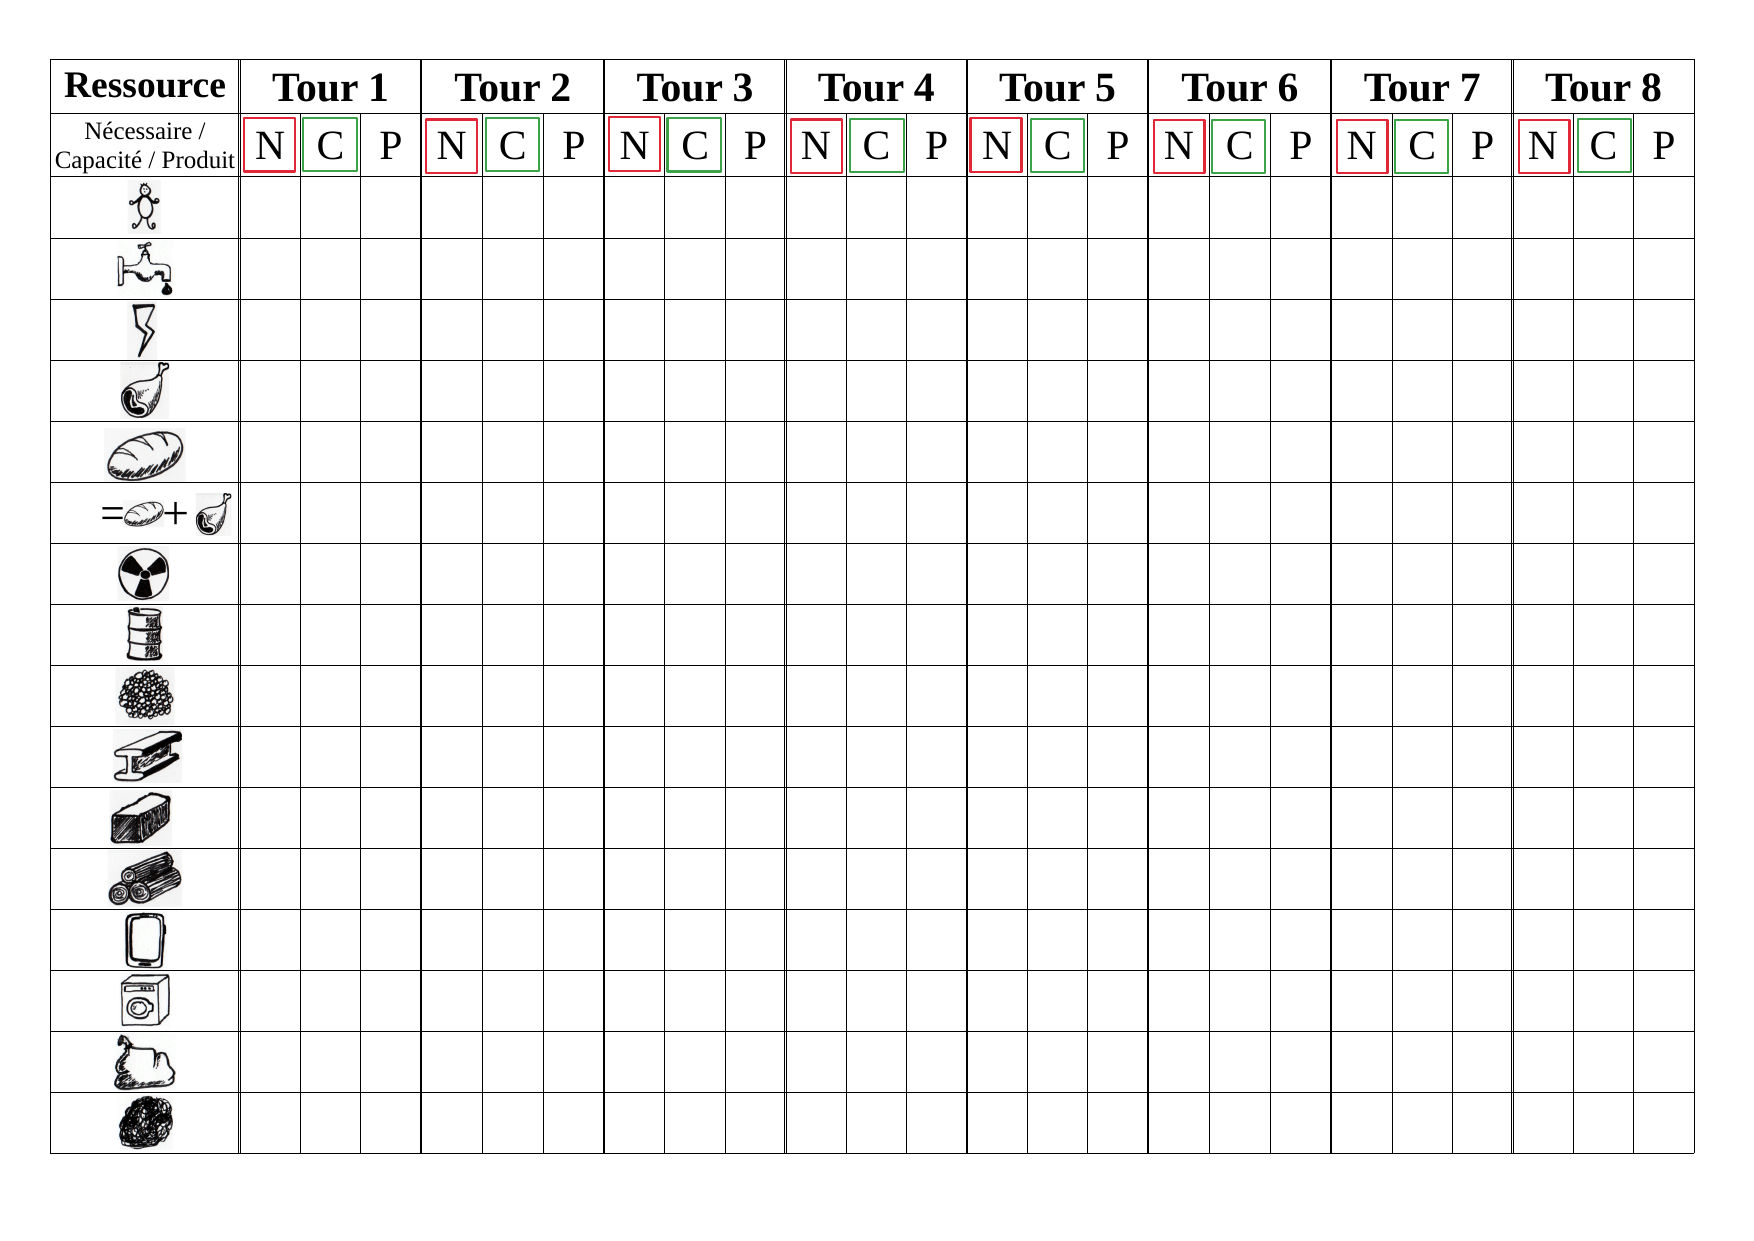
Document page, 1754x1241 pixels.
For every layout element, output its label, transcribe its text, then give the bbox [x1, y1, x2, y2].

table_cell [483, 1093, 543, 1153]
table_cell [1149, 1032, 1209, 1092]
table_cell [1210, 177, 1270, 237]
table_cell [544, 971, 603, 1031]
table_cell [483, 483, 543, 543]
table_cell [51, 177, 238, 237]
table_cell [605, 971, 664, 1031]
table_cell [605, 910, 664, 970]
table_cell [1088, 544, 1147, 604]
table_cell [483, 727, 543, 787]
table_cell [1028, 300, 1087, 359]
table_cell [847, 1093, 906, 1153]
table_cell [1634, 605, 1694, 665]
table_cell [968, 666, 1027, 726]
table_cell [726, 1032, 784, 1092]
picture [113, 1033, 176, 1091]
table_cell [422, 910, 482, 970]
table_cell [483, 605, 543, 665]
table_cell P [1453, 114, 1511, 176]
table_cell [1210, 666, 1270, 726]
table_cell [422, 666, 482, 726]
table_cell [665, 788, 725, 848]
table_cell [544, 177, 603, 237]
table_cell [1332, 300, 1392, 359]
table_cell [1088, 605, 1147, 665]
table_cell [726, 300, 784, 359]
table_cell [847, 605, 906, 665]
table_cell [361, 910, 420, 970]
table_cell [301, 849, 360, 909]
table_cell [1271, 544, 1330, 604]
table_cell [787, 666, 846, 726]
table_cell [787, 788, 846, 848]
table_cell [1514, 666, 1573, 726]
table_cell [726, 422, 784, 482]
table_cell [1393, 910, 1452, 970]
table_cell [51, 849, 238, 909]
picture [120, 362, 170, 419]
table_cell [241, 483, 300, 543]
table_cell [544, 361, 603, 421]
table_cell [605, 361, 664, 421]
table_cell [665, 483, 725, 543]
table_cell [1393, 971, 1452, 1031]
table_cell [847, 1032, 906, 1092]
table_cell [301, 483, 360, 543]
table_cell [847, 177, 906, 237]
table_cell [1393, 788, 1452, 848]
table_cell [605, 239, 664, 298]
table_cell [968, 605, 1027, 665]
table_cell [847, 849, 906, 909]
table_cell [544, 422, 603, 482]
table_cell [51, 239, 238, 298]
table_cell [1574, 422, 1633, 482]
table_cell [1453, 1032, 1511, 1092]
table_cell [968, 422, 1027, 482]
table_cell N [422, 114, 482, 176]
table_cell [665, 422, 725, 482]
table_cell [1210, 1093, 1270, 1153]
table_cell [1514, 1032, 1573, 1092]
picture [103, 428, 186, 482]
picture [126, 606, 163, 661]
table_cell [1574, 483, 1633, 543]
table_cell [1149, 239, 1209, 298]
table_cell [665, 300, 725, 359]
table_cell [605, 1093, 664, 1153]
table_cell [726, 239, 784, 298]
table_cell [726, 361, 784, 421]
table_cell [1210, 239, 1270, 298]
picture [119, 972, 171, 1027]
table_cell [787, 177, 846, 237]
table_cell [544, 1032, 603, 1092]
table_cell [605, 177, 664, 237]
table_cell [907, 910, 966, 970]
table_cell [301, 300, 360, 359]
table_cell [483, 177, 543, 237]
table_cell [1574, 544, 1633, 604]
table_cell [51, 971, 238, 1031]
table_cell [1271, 666, 1330, 726]
table_cell [847, 544, 906, 604]
table_header Tour 1 [241, 60, 420, 113]
table_cell [361, 483, 420, 543]
table_cell [726, 605, 784, 665]
table_cell [51, 300, 238, 359]
table_cell [1210, 1032, 1270, 1092]
table_cell [1514, 971, 1573, 1031]
table_cell N [1149, 114, 1209, 176]
table_cell [847, 361, 906, 421]
table_cell C [1574, 114, 1633, 176]
table_cell [1634, 910, 1694, 970]
table_cell [1210, 300, 1270, 359]
table_cell [605, 666, 664, 726]
table_cell [1393, 727, 1452, 787]
table_cell [241, 422, 300, 482]
table_cell [726, 483, 784, 543]
table_cell [1271, 910, 1330, 970]
table_cell [301, 361, 360, 421]
picture [123, 911, 167, 970]
table_cell [483, 971, 543, 1031]
table_cell [483, 666, 543, 726]
table_cell [907, 971, 966, 1031]
table_cell [1028, 361, 1087, 421]
table_cell [1453, 544, 1511, 604]
table_cell P [1271, 114, 1330, 176]
table_cell [968, 849, 1027, 909]
table_cell [1332, 971, 1392, 1031]
table_cell [787, 1032, 846, 1092]
table_cell [968, 910, 1027, 970]
table_cell P [1088, 114, 1147, 176]
table_cell [1634, 971, 1694, 1031]
table_cell P [361, 114, 420, 176]
table_cell [1271, 361, 1330, 421]
table_cell [968, 239, 1027, 298]
table_cell [787, 483, 846, 543]
table_cell [544, 483, 603, 543]
table_cell [1028, 177, 1087, 237]
table_cell [1332, 605, 1392, 665]
table_header Tour 6 [1149, 60, 1330, 113]
table_cell [1393, 177, 1452, 237]
table_cell [422, 177, 482, 237]
table_cell [968, 544, 1027, 604]
table_cell [1332, 1032, 1392, 1092]
table_cell [1453, 177, 1511, 237]
table_cell [1574, 300, 1633, 359]
table_cell [51, 605, 238, 665]
table_cell [1028, 605, 1087, 665]
table_cell [1393, 483, 1452, 543]
table_cell [361, 605, 420, 665]
table_cell [1574, 788, 1633, 848]
table_cell [787, 422, 846, 482]
table_cell [787, 1093, 846, 1153]
table_header Tour 5 [968, 60, 1147, 113]
table_cell [1088, 177, 1147, 237]
table_cell [726, 544, 784, 604]
table_cell [1088, 483, 1147, 543]
table_cell [1149, 605, 1209, 665]
table_cell [1088, 422, 1147, 482]
table_cell [483, 361, 543, 421]
table_cell [1271, 422, 1330, 482]
table_cell [241, 971, 300, 1031]
table_cell [1149, 1093, 1209, 1153]
table_cell [422, 1093, 482, 1153]
table_cell [968, 1032, 1027, 1092]
table_cell [1634, 422, 1694, 482]
table_cell [422, 361, 482, 421]
table_cell [241, 239, 300, 298]
table_cell [1088, 361, 1147, 421]
table_cell [726, 666, 784, 726]
table_header Ressource [51, 60, 238, 113]
table_cell [847, 788, 906, 848]
table_cell [1332, 1093, 1392, 1153]
table_cell [1271, 971, 1330, 1031]
table_cell [1210, 544, 1270, 604]
table_cell [1393, 239, 1452, 298]
table_cell [544, 239, 603, 298]
table_cell [1271, 1032, 1330, 1092]
table_cell [422, 727, 482, 787]
table_cell [1028, 788, 1087, 848]
table_cell P [726, 114, 784, 176]
table_cell [544, 849, 603, 909]
table_cell [544, 300, 603, 359]
table_cell [544, 788, 603, 848]
table_cell [726, 849, 784, 909]
table_cell N [241, 114, 300, 176]
table_cell [907, 727, 966, 787]
table_cell [1332, 849, 1392, 909]
picture [115, 667, 175, 725]
table_header Tour 2 [422, 60, 603, 113]
table_cell [1574, 239, 1633, 298]
table_cell [1088, 1093, 1147, 1153]
table_cell [1574, 910, 1633, 970]
table_header Tour 3 [605, 60, 784, 113]
table_cell [787, 849, 846, 909]
table_cell [665, 727, 725, 787]
table_cell [1514, 849, 1573, 909]
table_cell [968, 361, 1027, 421]
table_cell [51, 422, 238, 482]
table_cell [301, 788, 360, 848]
table_cell [483, 849, 543, 909]
table_cell [361, 1032, 420, 1092]
table_cell [1514, 1093, 1573, 1153]
table_cell [847, 666, 906, 726]
table_cell [1028, 422, 1087, 482]
table_cell [241, 544, 300, 604]
picture [116, 1095, 173, 1150]
table_cell [1453, 1093, 1511, 1153]
table_cell C [1210, 114, 1270, 176]
table_cell [605, 300, 664, 359]
table_cell [726, 177, 784, 237]
table_cell [1088, 788, 1147, 848]
table_cell [241, 361, 300, 421]
table_cell [301, 1032, 360, 1092]
table_cell [1514, 300, 1573, 359]
table_cell [483, 788, 543, 848]
table_cell [1634, 300, 1694, 359]
table_cell [361, 300, 420, 359]
table_cell [301, 727, 360, 787]
table_cell [968, 1093, 1027, 1153]
picture [122, 500, 165, 527]
table_cell [1210, 361, 1270, 421]
table_cell [665, 1032, 725, 1092]
table_cell [605, 544, 664, 604]
table_cell [1453, 605, 1511, 665]
table_cell [726, 910, 784, 970]
table_cell [422, 971, 482, 1031]
table_cell Nécessaire / Capacité / Produit [51, 114, 238, 176]
table_cell [1393, 1093, 1452, 1153]
table_cell [1634, 727, 1694, 787]
table_cell [1271, 788, 1330, 848]
table_cell [665, 177, 725, 237]
table_cell [1332, 422, 1392, 482]
table_cell [847, 422, 906, 482]
table_cell [1149, 300, 1209, 359]
table_cell [1149, 177, 1209, 237]
table_cell [361, 849, 420, 909]
table_cell [1332, 177, 1392, 237]
table_cell [907, 177, 966, 237]
table_cell [665, 361, 725, 421]
table_cell [1332, 239, 1392, 298]
table_cell [847, 483, 906, 543]
table_cell [1088, 239, 1147, 298]
table_cell [1393, 849, 1452, 909]
table_cell [422, 849, 482, 909]
table_cell [907, 483, 966, 543]
table_cell [1028, 239, 1087, 298]
table_cell [1088, 666, 1147, 726]
table_cell [361, 788, 420, 848]
table_cell [241, 1093, 300, 1153]
table_cell [1514, 544, 1573, 604]
table_cell [1271, 177, 1330, 237]
table_cell [301, 666, 360, 726]
table_cell [1149, 666, 1209, 726]
table_cell [787, 605, 846, 665]
table_cell [1028, 910, 1087, 970]
table_cell C [301, 114, 360, 176]
table_cell [907, 300, 966, 359]
table_cell [968, 483, 1027, 543]
table_cell [422, 422, 482, 482]
table_cell [361, 422, 420, 482]
table_cell [1028, 849, 1087, 909]
table_cell [1514, 910, 1573, 970]
table_cell [483, 300, 543, 359]
table_cell C [1028, 114, 1087, 176]
table_cell [241, 177, 300, 237]
table_cell [51, 788, 238, 848]
table_cell [1574, 1032, 1633, 1092]
table_cell N [1514, 114, 1573, 176]
table_cell [241, 605, 300, 665]
table_cell [1453, 239, 1511, 298]
table_cell [847, 239, 906, 298]
table_cell [1210, 605, 1270, 665]
table_cell [301, 422, 360, 482]
table_cell [907, 605, 966, 665]
table_cell [665, 1093, 725, 1153]
table_cell [1088, 849, 1147, 909]
table_cell [1574, 177, 1633, 237]
table_cell [1210, 483, 1270, 543]
table_cell [1634, 544, 1694, 604]
table_cell C [1393, 114, 1452, 176]
table_cell [665, 849, 725, 909]
table_cell [907, 849, 966, 909]
table_cell [1393, 605, 1452, 665]
table_cell [1210, 910, 1270, 970]
table_cell [1271, 300, 1330, 359]
table_cell [422, 544, 482, 604]
table_cell [1088, 971, 1147, 1031]
table_cell C [847, 114, 906, 176]
picture [126, 301, 158, 360]
table_cell [847, 910, 906, 970]
table_cell [1028, 666, 1087, 726]
table_cell [1514, 422, 1573, 482]
table_cell [907, 422, 966, 482]
table_cell = + [51, 483, 238, 543]
table_cell [605, 605, 664, 665]
table_cell [1453, 300, 1511, 359]
table_cell [1634, 849, 1694, 909]
table_cell [1453, 666, 1511, 726]
table_cell [1634, 1093, 1694, 1153]
table_cell [1634, 483, 1694, 543]
table_cell [241, 666, 300, 726]
table_cell [787, 239, 846, 298]
table_cell [1514, 177, 1573, 237]
table_cell [483, 544, 543, 604]
table_cell [1514, 788, 1573, 848]
table_cell [51, 727, 238, 787]
table_cell [907, 788, 966, 848]
table_cell [1149, 361, 1209, 421]
table_cell [1271, 483, 1330, 543]
table_cell [1453, 483, 1511, 543]
table_cell [1574, 605, 1633, 665]
table_cell [665, 544, 725, 604]
table_cell [1453, 422, 1511, 482]
picture [109, 790, 172, 846]
table_cell N [1332, 114, 1392, 176]
table_cell [907, 361, 966, 421]
table_cell [968, 177, 1027, 237]
table_cell [1634, 361, 1694, 421]
table_cell [51, 544, 238, 604]
table_cell [1332, 483, 1392, 543]
table_cell [1574, 1093, 1633, 1153]
table_cell [361, 1093, 420, 1153]
table_cell [605, 727, 664, 787]
table_cell [544, 666, 603, 726]
table_cell [1393, 1032, 1452, 1092]
table_cell [968, 300, 1027, 359]
table_cell [422, 483, 482, 543]
table_cell [241, 300, 300, 359]
table_cell [241, 727, 300, 787]
table_cell [605, 788, 664, 848]
table_cell [241, 788, 300, 848]
table_cell [1332, 361, 1392, 421]
table_cell [361, 666, 420, 726]
table_cell [1453, 788, 1511, 848]
table_cell [665, 666, 725, 726]
table_cell [1574, 971, 1633, 1031]
table_cell [1634, 666, 1694, 726]
table_cell [51, 1032, 238, 1092]
table_cell [1574, 666, 1633, 726]
table_cell [1149, 910, 1209, 970]
table_cell [1028, 727, 1087, 787]
table_cell [1028, 483, 1087, 543]
table_cell [1393, 361, 1452, 421]
table_cell [1634, 1032, 1694, 1092]
table_cell [422, 300, 482, 359]
table_cell [726, 788, 784, 848]
table_cell [1210, 788, 1270, 848]
table_cell [907, 1093, 966, 1153]
table_cell [907, 1032, 966, 1092]
table_cell [361, 544, 420, 604]
table_cell [422, 605, 482, 665]
table_cell [1028, 971, 1087, 1031]
table_cell [483, 422, 543, 482]
table_cell [726, 971, 784, 1031]
table_cell [1028, 544, 1087, 604]
table_cell N [787, 114, 846, 176]
table_cell [544, 544, 603, 604]
table_cell [1332, 666, 1392, 726]
table_cell [907, 666, 966, 726]
table_cell [968, 971, 1027, 1031]
table_cell [1453, 727, 1511, 787]
table_cell [301, 544, 360, 604]
picture [116, 240, 173, 297]
picture [113, 729, 183, 783]
table_cell [301, 177, 360, 237]
table_cell [1634, 239, 1694, 298]
table_cell [605, 849, 664, 909]
table_cell [1088, 300, 1147, 359]
table_cell [1393, 422, 1452, 482]
table_cell [1574, 361, 1633, 421]
table_cell [1393, 300, 1452, 359]
table_cell P [1634, 114, 1694, 176]
table_cell [1332, 544, 1392, 604]
table_cell [544, 727, 603, 787]
table_cell [241, 1032, 300, 1092]
table_cell [726, 727, 784, 787]
table_cell [1332, 788, 1392, 848]
table_cell [1088, 1032, 1147, 1092]
table_cell [1210, 422, 1270, 482]
picture [195, 493, 232, 536]
table_cell [301, 971, 360, 1031]
table_cell [51, 666, 238, 726]
table_cell [1149, 483, 1209, 543]
table_cell [361, 177, 420, 237]
table_cell [422, 788, 482, 848]
table_cell [1514, 361, 1573, 421]
table_cell [1453, 361, 1511, 421]
table_cell [301, 239, 360, 298]
table_cell [787, 971, 846, 1031]
table_cell [968, 788, 1027, 848]
table_cell [665, 910, 725, 970]
table_cell [301, 1093, 360, 1153]
table_cell [787, 361, 846, 421]
table_cell [544, 1093, 603, 1153]
table_cell [483, 910, 543, 970]
table_cell [605, 483, 664, 543]
table_cell [665, 971, 725, 1031]
table_cell [907, 544, 966, 604]
table_cell [1271, 727, 1330, 787]
table_cell [1088, 727, 1147, 787]
table_cell [1210, 849, 1270, 909]
table_cell [787, 910, 846, 970]
table_cell [1088, 910, 1147, 970]
table_cell [544, 910, 603, 970]
table_cell [605, 1032, 664, 1092]
table_cell [1210, 727, 1270, 787]
table_cell [787, 727, 846, 787]
table_cell [422, 1032, 482, 1092]
table_cell [361, 239, 420, 298]
table_cell C [483, 114, 543, 176]
table_header Tour 7 [1332, 60, 1511, 113]
table_cell [1028, 1032, 1087, 1092]
table_cell [1028, 1093, 1087, 1153]
table_cell [1453, 849, 1511, 909]
table_cell [51, 1093, 238, 1153]
table_cell [301, 910, 360, 970]
table_cell [301, 605, 360, 665]
picture [107, 850, 183, 907]
table_cell [51, 910, 238, 970]
table_cell [787, 544, 846, 604]
table_cell [605, 422, 664, 482]
table_cell [361, 971, 420, 1031]
table_cell [1149, 971, 1209, 1031]
table_cell [907, 239, 966, 298]
table_header Tour 8 [1514, 60, 1694, 113]
table_cell C [665, 114, 725, 176]
table_cell [483, 1032, 543, 1092]
table_cell [1574, 849, 1633, 909]
table_cell [361, 361, 420, 421]
table_cell [968, 727, 1027, 787]
table_cell [1149, 788, 1209, 848]
table_cell [1210, 971, 1270, 1031]
table_cell [1271, 849, 1330, 909]
table_cell [1634, 177, 1694, 237]
table_cell [1393, 666, 1452, 726]
table_cell N [968, 114, 1027, 176]
table_header Tour 4 [787, 60, 966, 113]
table_cell [1271, 605, 1330, 665]
table_cell [422, 239, 482, 298]
table_cell [1149, 422, 1209, 482]
picture [127, 180, 161, 234]
table_cell [241, 849, 300, 909]
table_cell [1634, 788, 1694, 848]
table_cell [1271, 239, 1330, 298]
table_cell [241, 910, 300, 970]
table_cell N [605, 114, 664, 176]
table_cell [1453, 910, 1511, 970]
table_cell [847, 971, 906, 1031]
table_cell [1149, 727, 1209, 787]
table_cell [1453, 971, 1511, 1031]
table_cell [1149, 544, 1209, 604]
table_cell [1271, 1093, 1330, 1153]
table_cell [544, 605, 603, 665]
table_cell [665, 605, 725, 665]
table_cell [1393, 544, 1452, 604]
table_cell P [907, 114, 966, 176]
table_cell [1149, 849, 1209, 909]
picture [117, 546, 170, 601]
table_cell [361, 727, 420, 787]
table_cell [847, 727, 906, 787]
table_cell [1514, 727, 1573, 787]
table_cell [847, 300, 906, 359]
table_cell [1514, 605, 1573, 665]
table_cell [1332, 727, 1392, 787]
table_cell P [544, 114, 603, 176]
table_cell [1332, 910, 1392, 970]
table_cell [1514, 483, 1573, 543]
table_cell [665, 239, 725, 298]
table_cell [483, 239, 543, 298]
table_cell [787, 300, 846, 359]
table_cell [1514, 239, 1573, 298]
table_cell [726, 1093, 784, 1153]
table_cell [51, 361, 238, 421]
table_cell [1574, 727, 1633, 787]
